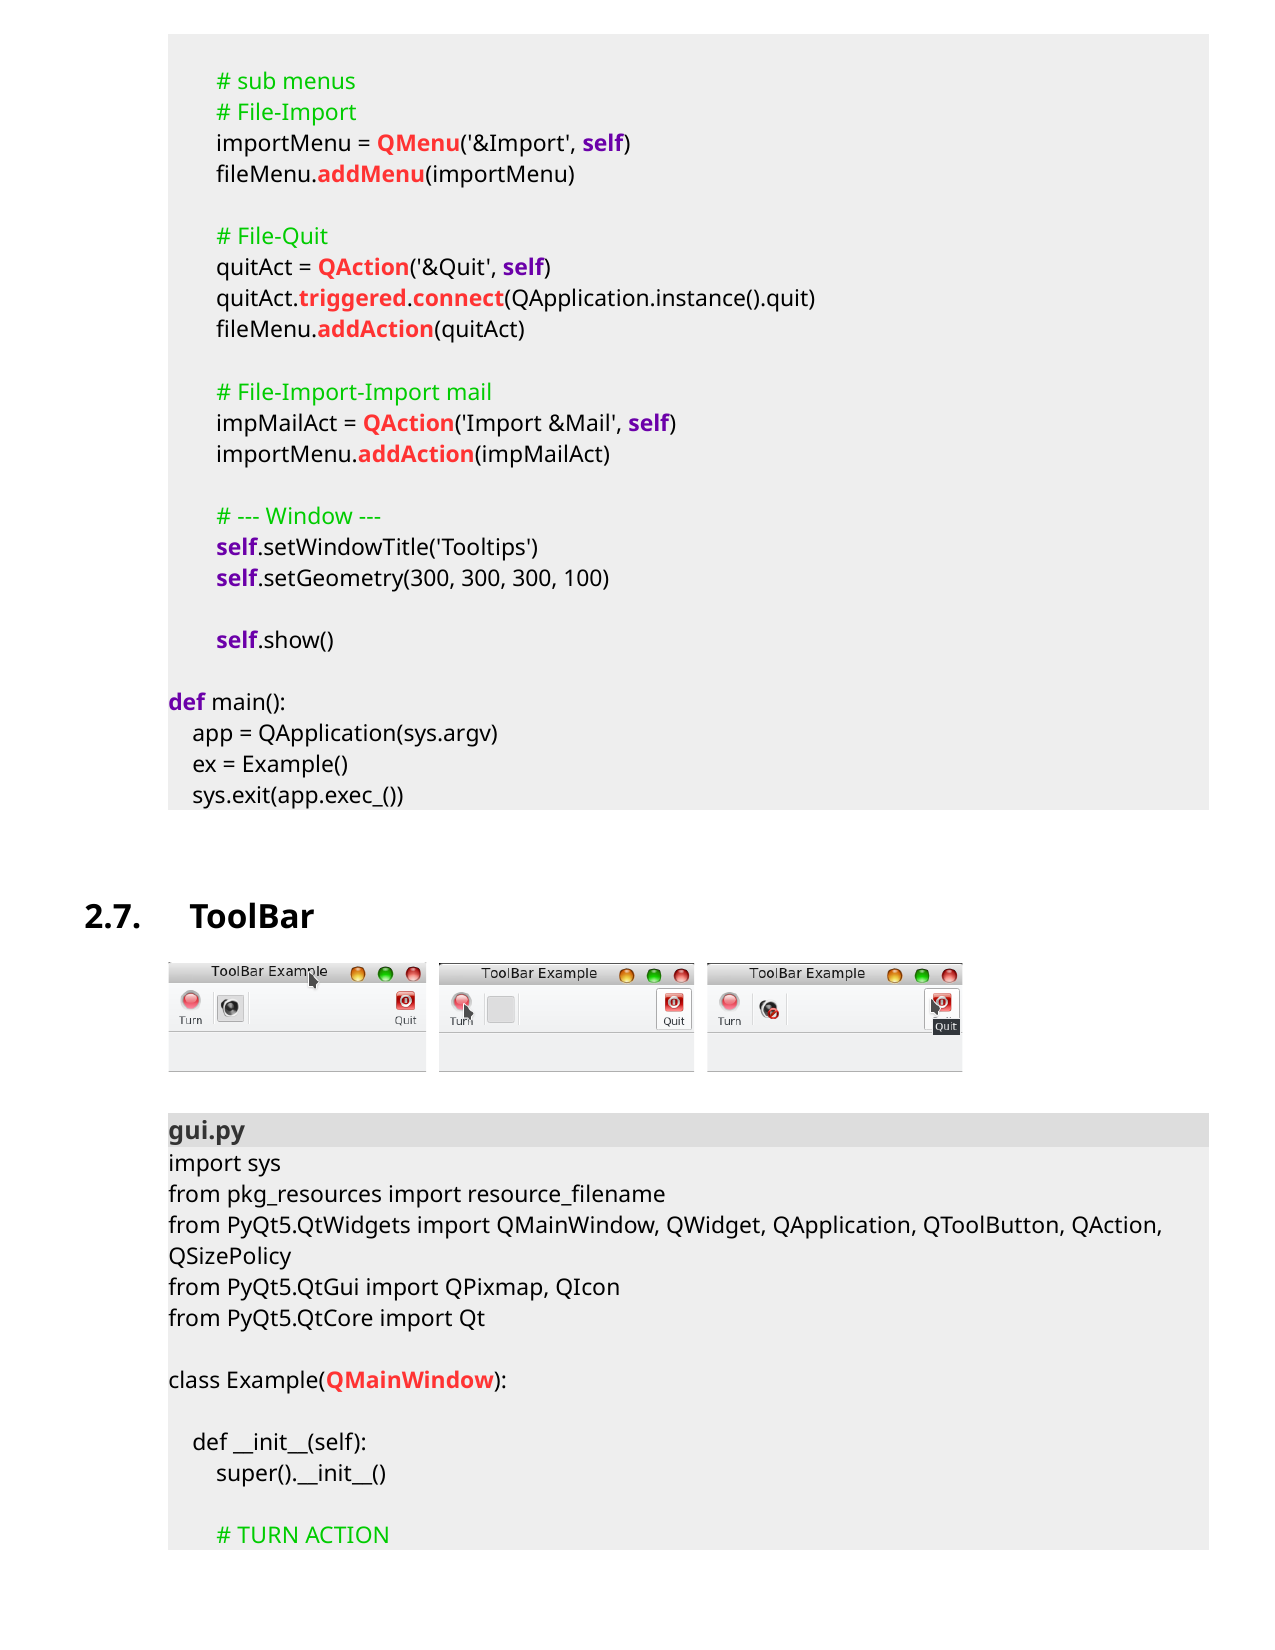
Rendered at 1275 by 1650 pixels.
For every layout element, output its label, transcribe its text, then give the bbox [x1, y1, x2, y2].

text from PyQt5.QtGui import QPixmap, QIcon [168, 1271, 1209, 1302]
text # TURN ACTION [168, 1519, 1209, 1550]
text # File-Quit [168, 220, 1209, 251]
picture [168, 962, 427, 1072]
text from PyQt5.QtWidgets import QMainWindow, QWidget, QApplication, QToolButton, QAction, QSizePolicy [168, 1209, 1209, 1271]
text quitAct.triggered.connect(QApplication.instance().quit) [168, 282, 1209, 313]
text def __init__(self): [168, 1426, 1209, 1457]
text self.setWindowTitle('Tooltips') [168, 531, 1209, 562]
text self.setGeometry(300, 300, 300, 100) [168, 562, 1209, 593]
text def main(): [168, 686, 1209, 717]
text self.show() [168, 624, 1209, 655]
text # sub menus [168, 65, 1209, 96]
text importMenu.addAction(impMailAct) [168, 438, 1209, 469]
text importMenu = QMenu('&Import', self) [168, 127, 1209, 158]
text fileMenu.addAction(quitAct) [168, 313, 1209, 344]
text import sys [168, 1147, 1209, 1178]
text app = QApplication(sys.argv) [168, 717, 1209, 748]
text # File-Import-Import mail [168, 376, 1209, 407]
text impMailAct = QAction('Import &Mail', self) [168, 407, 1209, 438]
text quitAct = QAction('&Quit', self) [168, 251, 1209, 282]
text super().__init__() [168, 1457, 1209, 1488]
text class Example(QMainWindow): [168, 1364, 1209, 1395]
text sys.exit(app.exec_()) [168, 779, 1209, 810]
picture [439, 963, 695, 1072]
text # --- Window --- [168, 500, 1209, 531]
text fileMenu.addMenu(importMenu) [168, 158, 1209, 189]
subtitle ToolBar [84, 892, 1209, 938]
text from PyQt5.QtCore import Qt [168, 1302, 1209, 1333]
text from pkg_resources import resource_filename [168, 1178, 1209, 1209]
text gui.py [168, 1113, 1209, 1147]
text # File-Import [168, 96, 1209, 127]
picture [707, 963, 963, 1072]
text ex = Example() [168, 748, 1209, 779]
